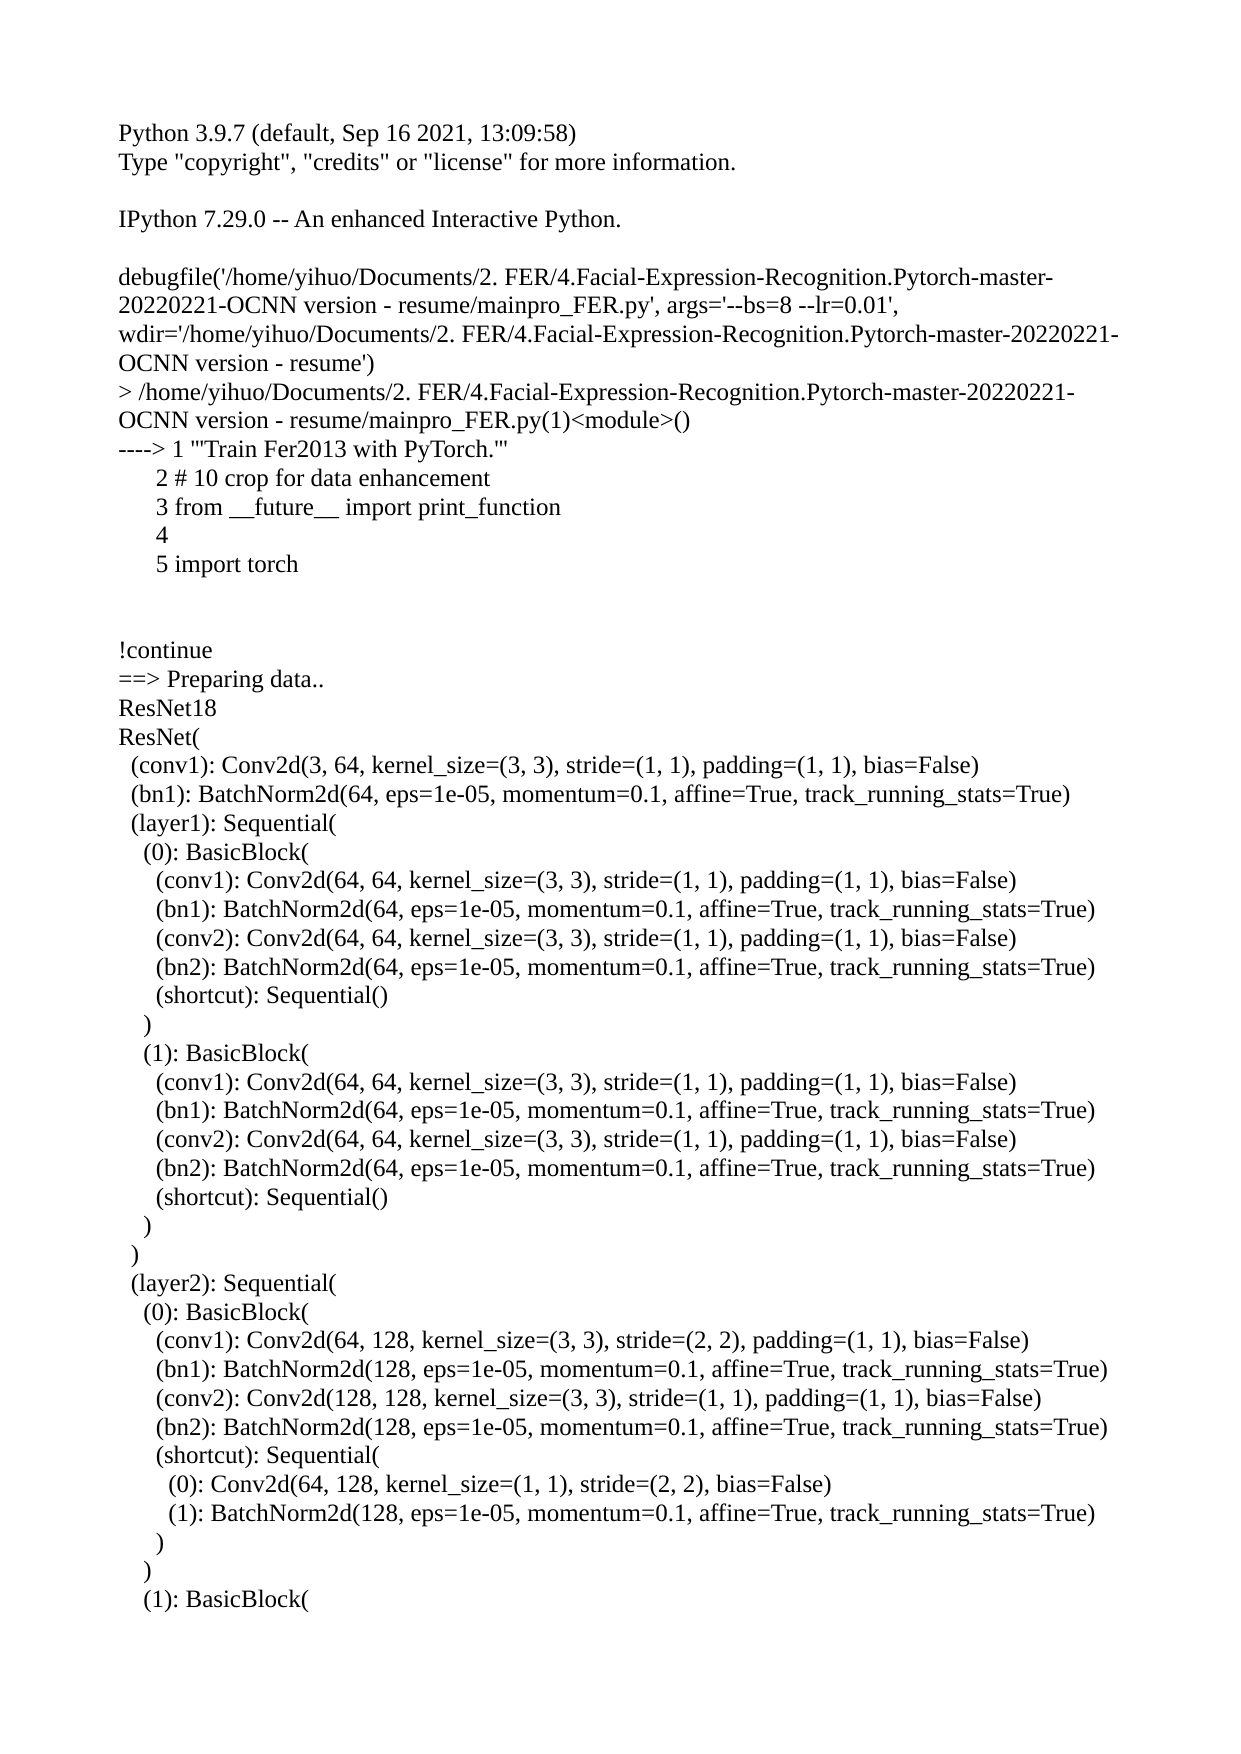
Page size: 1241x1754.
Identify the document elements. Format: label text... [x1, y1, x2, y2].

text (bn1): BatchNorm2d(128, eps=1e-05, momentum=0.1, affine=True, track_running_stats=True) [118, 1354, 1122, 1383]
text (shortcut): Sequential( [118, 1441, 1122, 1469]
text debugfile('/home/yihuo/Documents/2. FER/4.Facial-Expression-Recognition.Pytorch-master-20220221-OCNN version - resume/mainpro_FER.py', args='--bs=8 --lr=0.01', wdir='/home/yihuo/Documents/2. FER/4.Facial-Expression-Recognition.Pytorch-master-20220221-OCNN version - resume') [118, 262, 1122, 377]
text (conv2): Conv2d(64, 64, kernel_size=(3, 3), stride=(1, 1), padding=(1, 1), bias=False) [118, 1124, 1122, 1153]
text (bn1): BatchNorm2d(64, eps=1e-05, momentum=0.1, affine=True, track_running_stats=True) [118, 1096, 1122, 1124]
text (bn1): BatchNorm2d(64, eps=1e-05, momentum=0.1, affine=True, track_running_stats=True) [118, 894, 1122, 923]
text > /home/yihuo/Documents/2. FER/4.Facial-Expression-Recognition.Pytorch-master-20220221-OCNN version - resume/mainpro_FER.py(1)<module>() [118, 377, 1122, 434]
text (bn2): BatchNorm2d(128, eps=1e-05, momentum=0.1, affine=True, track_running_stats=True) [118, 1412, 1122, 1441]
text (shortcut): Sequential() [118, 1182, 1122, 1211]
text (shortcut): Sequential() [118, 981, 1122, 1009]
text (bn2): BatchNorm2d(64, eps=1e-05, momentum=0.1, affine=True, track_running_stats=True) [118, 952, 1122, 981]
text (conv1): Conv2d(3, 64, kernel_size=(3, 3), stride=(1, 1), padding=(1, 1), bias=False) [118, 751, 1122, 779]
text (conv1): Conv2d(64, 64, kernel_size=(3, 3), stride=(1, 1), padding=(1, 1), bias=False) [118, 1067, 1122, 1096]
text ) [118, 1527, 1122, 1556]
text 5 import torch [118, 549, 1122, 578]
text ----> 1 '''Train Fer2013 with PyTorch.''' [118, 434, 1122, 463]
text 4 [118, 521, 1122, 549]
text (bn1): BatchNorm2d(64, eps=1e-05, momentum=0.1, affine=True, track_running_stats=True) [118, 779, 1122, 808]
text ==> Preparing data.. [118, 664, 1122, 693]
text (0): BasicBlock( [118, 837, 1122, 866]
text (conv2): Conv2d(128, 128, kernel_size=(3, 3), stride=(1, 1), padding=(1, 1), bias=False) [118, 1383, 1122, 1412]
text (conv1): Conv2d(64, 128, kernel_size=(3, 3), stride=(2, 2), padding=(1, 1), bias=False) [118, 1326, 1122, 1354]
text ) [118, 1211, 1122, 1239]
text (1): BasicBlock( [118, 1038, 1122, 1067]
text (layer1): Sequential( [118, 808, 1122, 837]
text 3 from __future__ import print_function [118, 492, 1122, 521]
text ) [118, 1009, 1122, 1038]
text (1): BasicBlock( [118, 1584, 1122, 1613]
text ResNet( [118, 722, 1122, 751]
text ) [118, 1239, 1122, 1268]
text ResNet18 [118, 693, 1122, 722]
text IPython 7.29.0 -- An enhanced Interactive Python. [118, 204, 1122, 233]
text !continue [118, 636, 1122, 664]
text (1): BatchNorm2d(128, eps=1e-05, momentum=0.1, affine=True, track_running_stats=True) [118, 1498, 1122, 1527]
text ) [118, 1556, 1122, 1584]
text Type "copyright", "credits" or "license" for more information. [118, 147, 1122, 176]
text (0): BasicBlock( [118, 1297, 1122, 1326]
text Python 3.9.7 (default, Sep 16 2021, 13:09:58) [118, 118, 1122, 147]
text (conv1): Conv2d(64, 64, kernel_size=(3, 3), stride=(1, 1), padding=(1, 1), bias=False) [118, 866, 1122, 894]
text (layer2): Sequential( [118, 1268, 1122, 1297]
text 2 # 10 crop for data enhancement [118, 463, 1122, 492]
text (bn2): BatchNorm2d(64, eps=1e-05, momentum=0.1, affine=True, track_running_stats=True) [118, 1153, 1122, 1182]
text (0): Conv2d(64, 128, kernel_size=(1, 1), stride=(2, 2), bias=False) [118, 1469, 1122, 1498]
text (conv2): Conv2d(64, 64, kernel_size=(3, 3), stride=(1, 1), padding=(1, 1), bias=False) [118, 923, 1122, 952]
